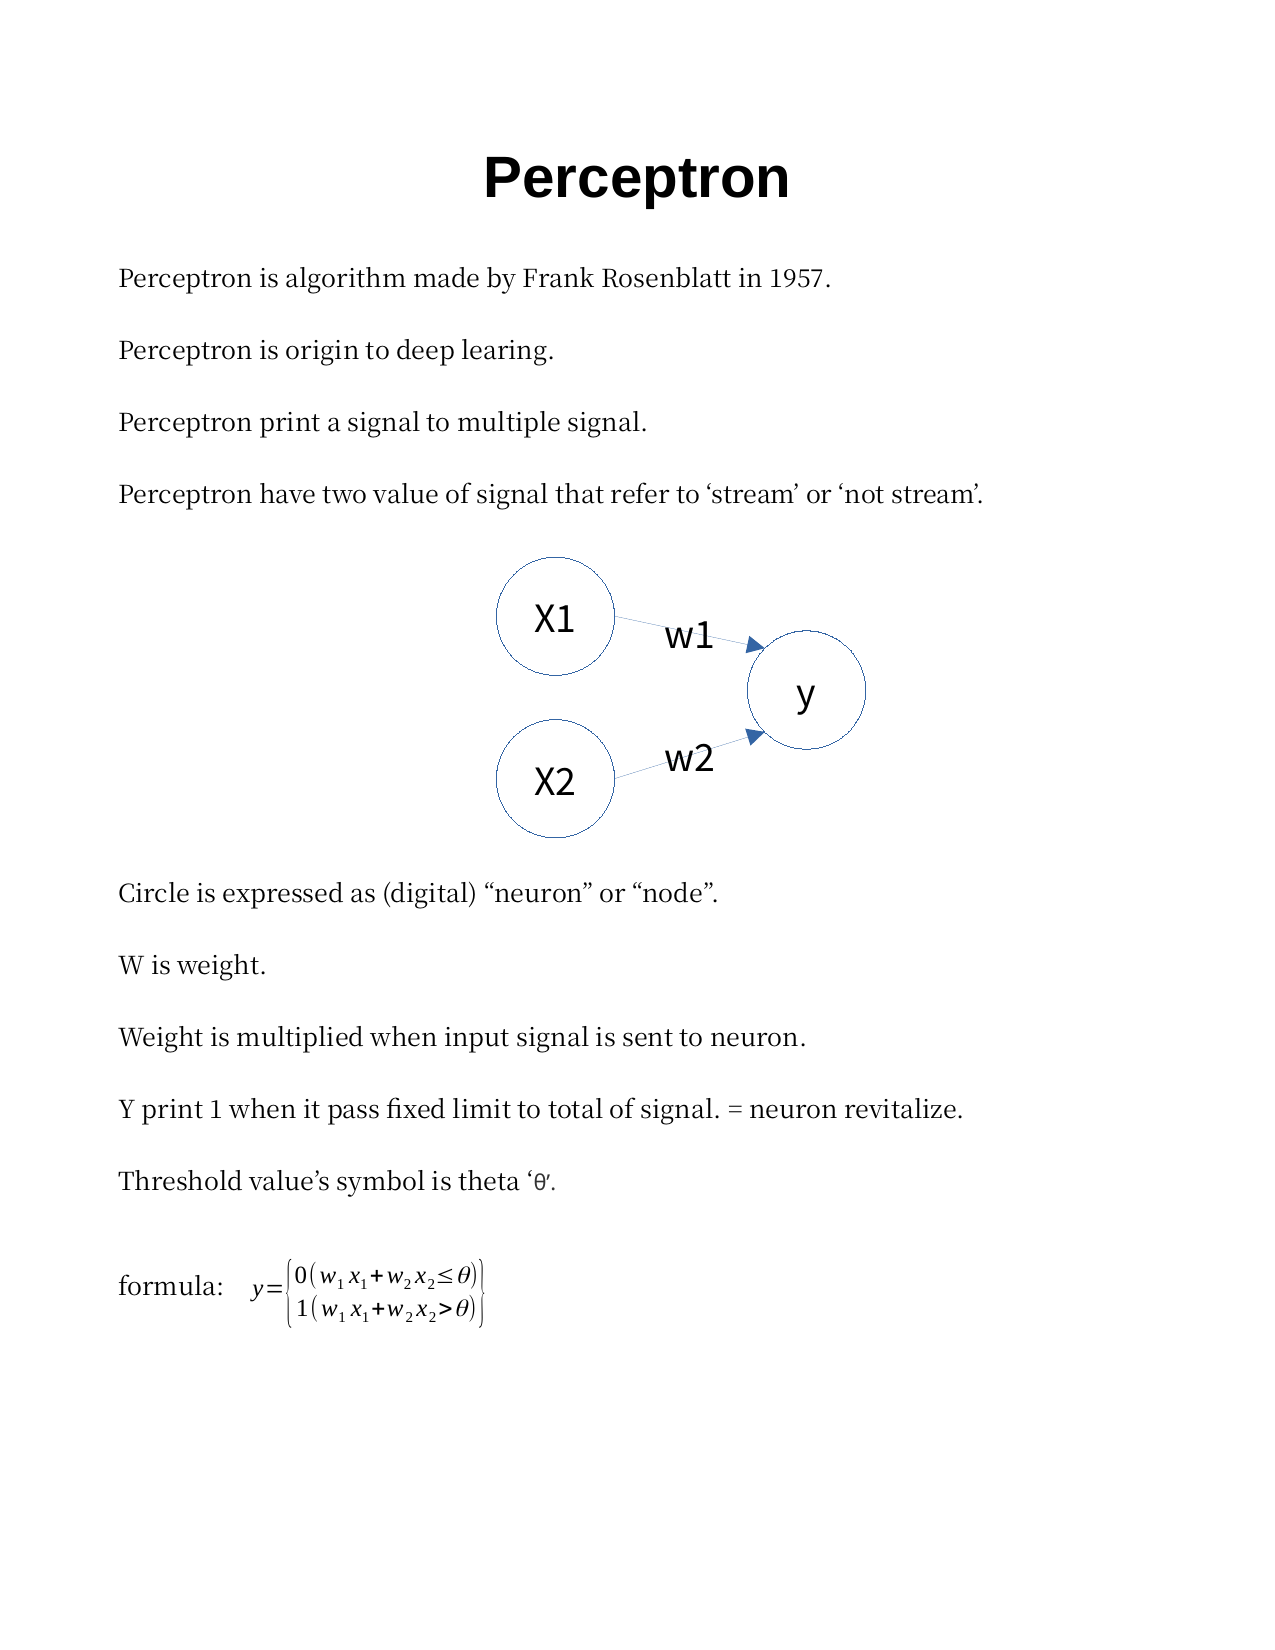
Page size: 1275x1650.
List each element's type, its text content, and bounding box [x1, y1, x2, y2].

text Weight is multiplied when input signal is sent to neuron. [118, 1018, 1157, 1054]
text Perceptron is origin to deep learing. [118, 331, 1157, 366]
text W is weight. [118, 946, 1157, 982]
text formula: [118, 1257, 1157, 1329]
text Perceptron is algorithm made by Frank Rosenblatt in 1957. [118, 259, 1157, 294]
text Circle is expressed as (digital) “neuron” or “node”. [118, 874, 1157, 910]
title Perceptron [118, 143, 1157, 210]
text Perceptron print a signal to multiple signal. [118, 402, 1157, 438]
text Perceptron have two value of signal that refer to ‘stream’ or ‘not stream’. [118, 474, 1157, 510]
text Y print 1 when it pass fixed limit to total of signal. = neuron revitalize. [118, 1089, 1157, 1126]
text Threshold value’s symbol is theta ‘θ’. [118, 1161, 1157, 1197]
